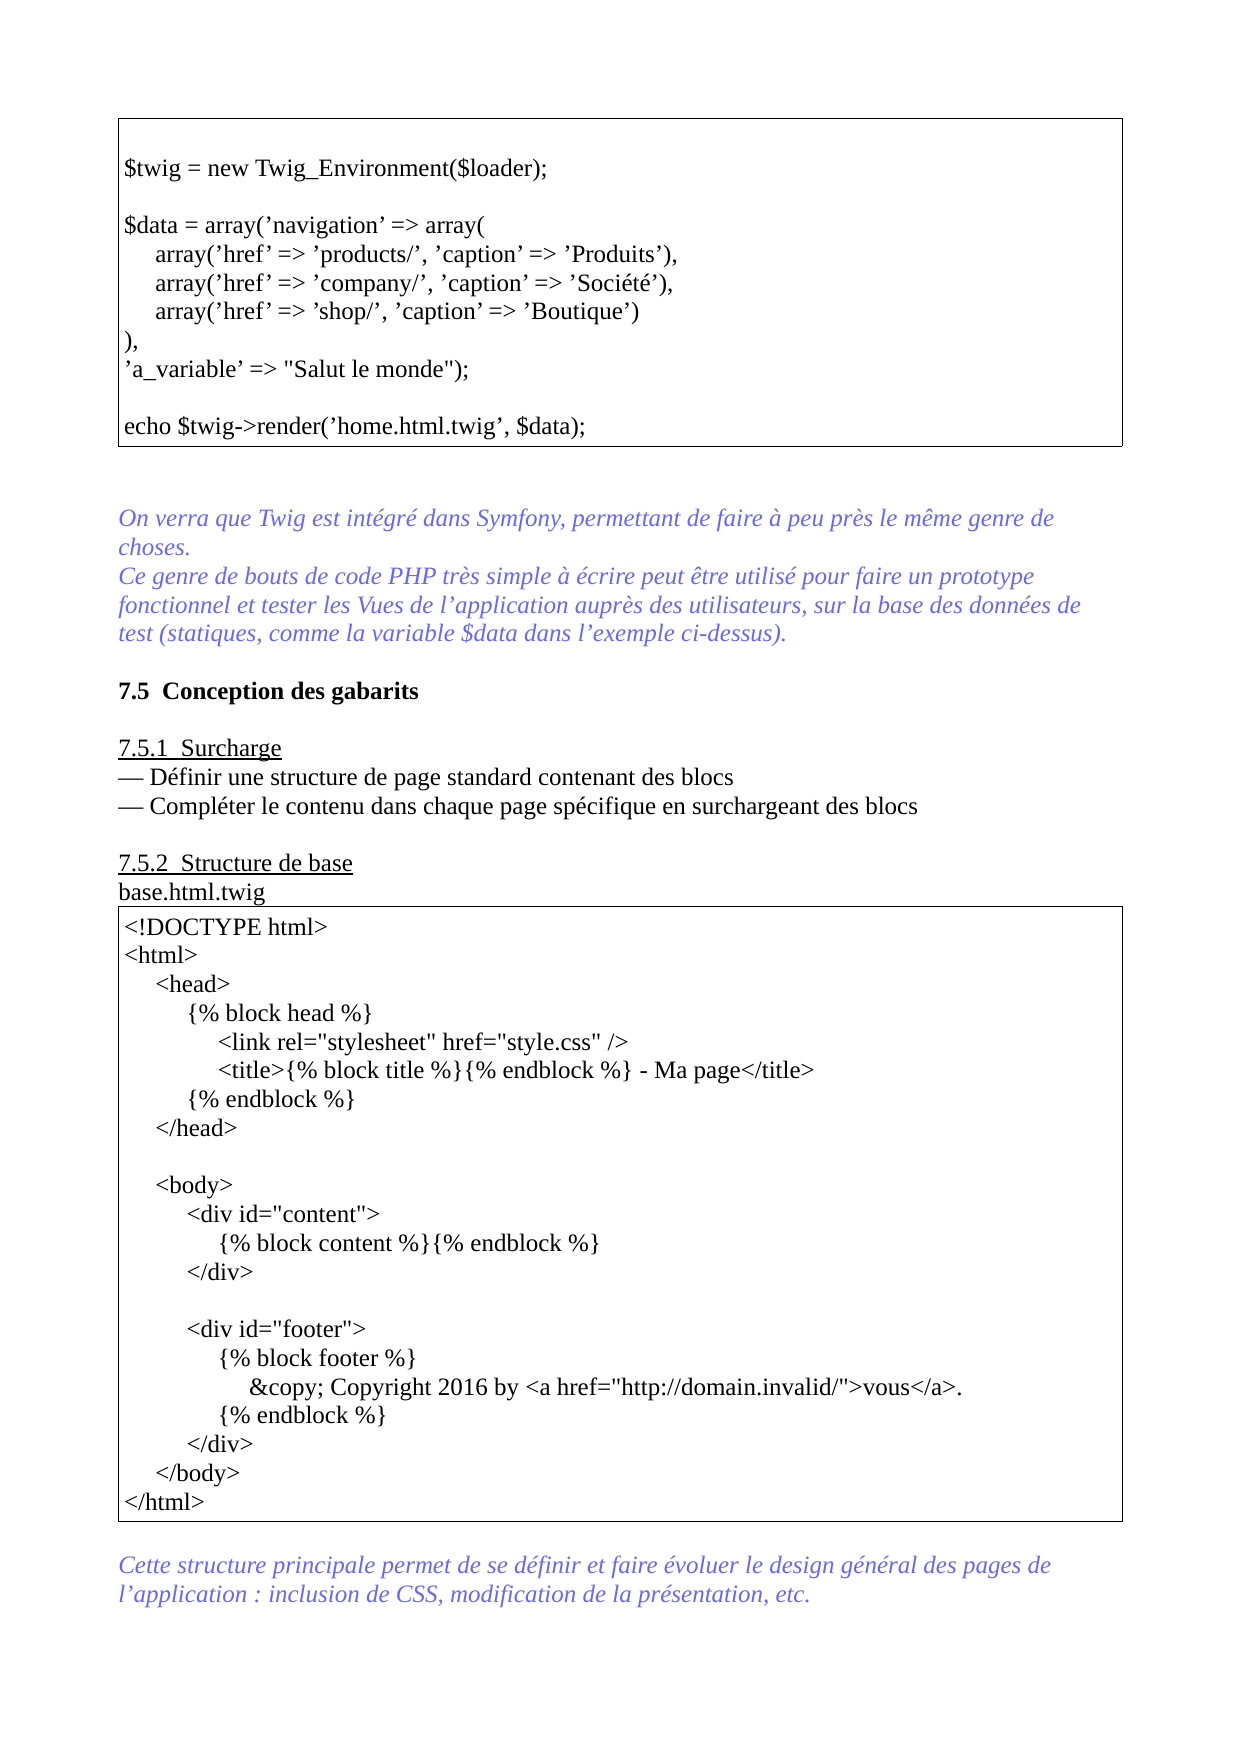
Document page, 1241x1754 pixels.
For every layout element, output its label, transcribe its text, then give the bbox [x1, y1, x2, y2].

text Ce genre de bouts de code PHP très simple à écrire peut être utilisé pour faire un prototype fonctionnel et tester les Vues de l’application auprès des utilisateurs, sur la base des données de test (statiques, comme la variable $data dans l’exemple ci-dessus). [118, 561, 1122, 647]
text base.html.twig [118, 877, 1122, 906]
text Cette structure principale permet de se définir et faire évoluer le design général des pages de l’application : inclusion de CSS, modification de la présentation, etc. [118, 1550, 1122, 1608]
text 7.5.2 Structure de base [118, 848, 1122, 877]
text — Compléter le contenu dans chaque page spécifique en surchargeant des blocs [118, 791, 1122, 820]
text On verra que Twig est intégré dans Symfony, permettant de faire à peu près le même genre de choses. [118, 503, 1122, 561]
text 7.5 Conception des gabarits [118, 676, 1122, 705]
table_header $twig = new Twig_Environment($loader); $data = array(’navigation’ => array( array(’href’ => ’products/’, ’caption’ => ’Produits’), array(’href’ => ’company/’, ’caption’ => ’Société’), array(’href’ => ’shop/’, ’caption’ => ’Boutique’) ), ’a_variable’ => "Salut le monde"); echo $twig->render(’home.html.twig’, $data); [119, 119, 1122, 446]
text 7.5.1 Surcharge [118, 733, 1122, 762]
table_header <!DOCTYPE html> <html> <head> {% block head %} <link rel="stylesheet" href="style.css" /> <title>{% block title %}{% endblock %} - Ma page</title> {% endblock %} </head> <body> <div id="content"> {% block content %}{% endblock %} </div> <div id="footer"> {% block footer %} &copy; Copyright 2016 by <a href="http://domain.invalid/">vous</a>. {% endblock %} </div> </body> </html> [119, 907, 1122, 1521]
text — Définir une structure de page standard contenant des blocs [118, 762, 1122, 791]
